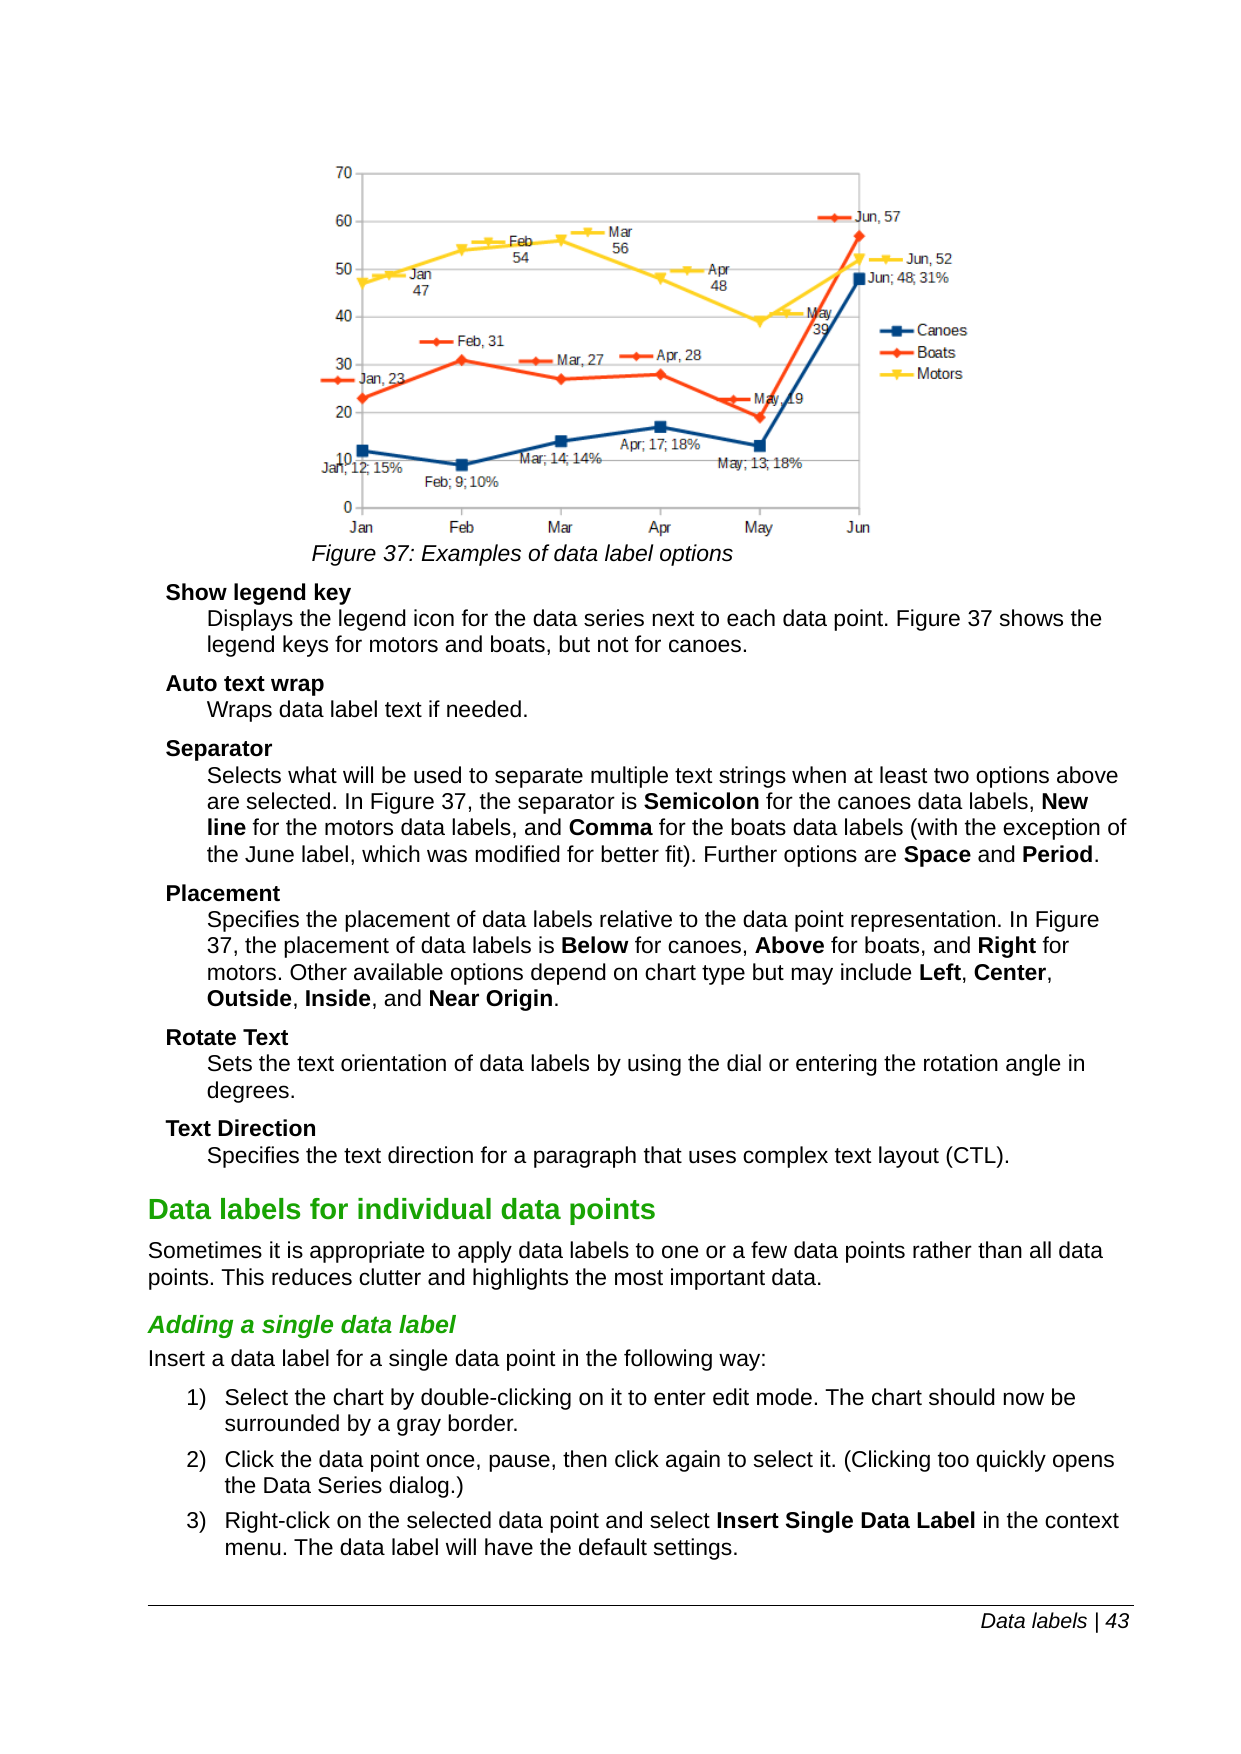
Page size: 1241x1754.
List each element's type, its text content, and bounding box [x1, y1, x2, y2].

subtitle Adding a single data label [148, 1310, 1134, 1339]
text Sets the text orientation of data labels by using the dial or entering the rotation angle in degrees. [207, 1050, 1134, 1103]
text Specifies the text direction for a paragraph that uses complex text layout (CTL). [207, 1142, 1134, 1168]
text Auto text wrap [165, 670, 1134, 696]
list Right-click on the selected data point and select Insert Single Data Label in the context menu. The data label will have the default settings. [207, 1507, 1134, 1560]
text Selects what will be used to separate multiple text strings when at least two options above are selected. In Figure 37, the separator is Semicolon for the canoes data labels, New line for the motors data labels, and Comma for the boats data labels (with the exception of the June label, which was modified for better fit). Further options are Space and Period. [207, 762, 1134, 867]
list Select the chart by double-clicking on it to enter edit mode. The chart should now be surrounded by a gray border. [207, 1384, 1134, 1437]
text Insert a data label for a single data point in the following way: [148, 1345, 1134, 1371]
list Click the data point once, pause, then click again to select it. (Clicking too quickly opens the Data Series dialog.) [207, 1446, 1134, 1498]
text Displays the legend icon for the data series next to each data point. Figure 37 shows the legend keys for motors and boats, but not for canoes. [207, 605, 1134, 658]
text Show legend key [165, 578, 1134, 605]
text Wraps data label text if needed. [207, 696, 1134, 723]
subtitle Data labels for individual data points [148, 1192, 1134, 1225]
text Rotate Text [165, 1024, 1134, 1050]
text Sometimes it is appropriate to apply data labels to one or a few data points rather than all data points. This reduces clutter and highlights the most important data. [148, 1237, 1134, 1290]
text Separator [165, 735, 1134, 762]
text Text Direction [165, 1115, 1134, 1142]
picture [311, 156, 971, 541]
text Figure 37: Examples of data label options [311, 541, 970, 567]
text Specifies the placement of data labels relative to the data point representation. In Figure 37, the placement of data labels is Below for canoes, Above for boats, and Right for motors. Other available options depend on chart type but may include Left, Center, Outside, Inside, and Near Origin. [207, 906, 1134, 1011]
text Placement [165, 879, 1134, 906]
